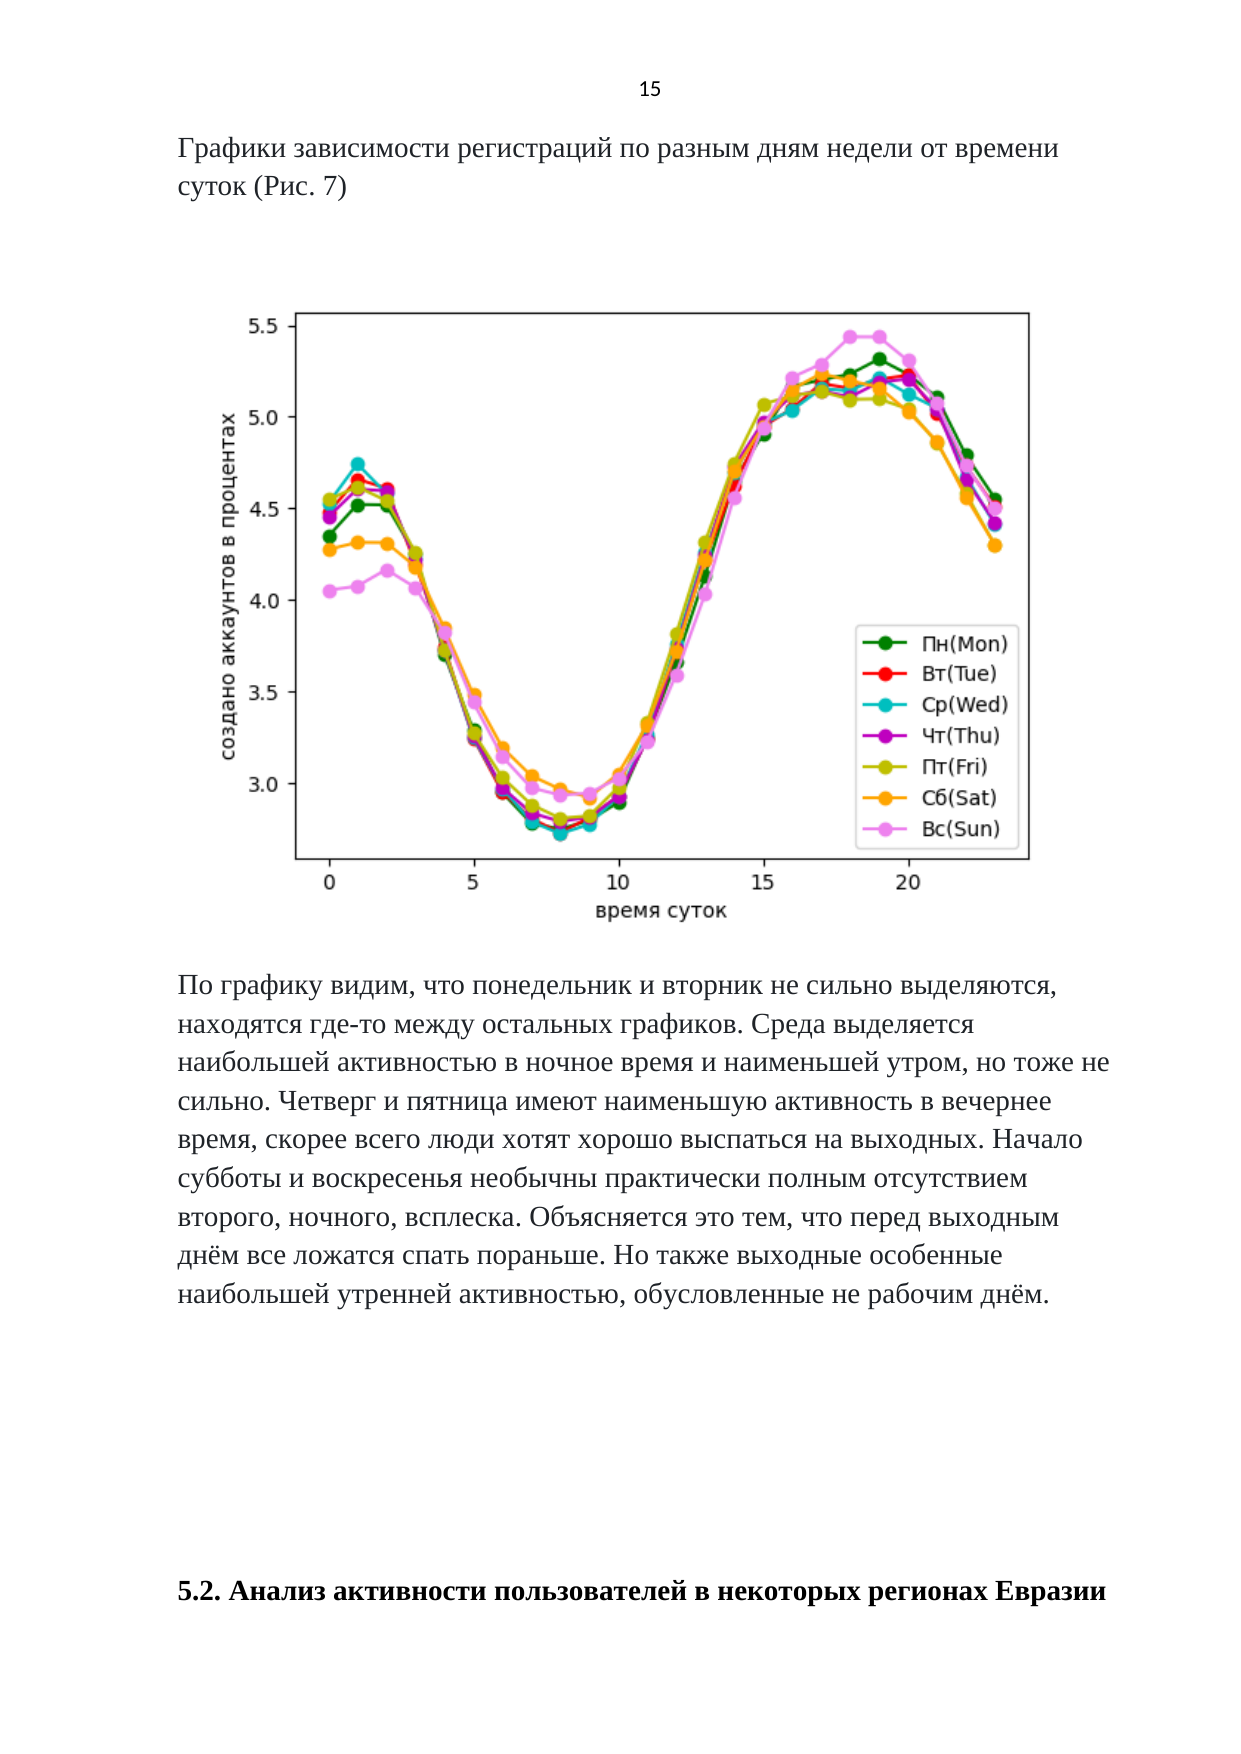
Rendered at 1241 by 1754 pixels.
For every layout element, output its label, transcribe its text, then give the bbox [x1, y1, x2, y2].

text По графику видим, что понедельник и вторник не сильно выделяются, находятся где-то между остальных графиков. Среда выделяется наибольшей активностью в ночное время и наименьшей утром, но тоже не сильно. Четверг и пятница имеют наименьшую активность в вечернее время, скорее всего люди хотят хорошо выспаться на выходных. Начало субботы и воскресенья необычны практически полным отсутствием второго, ночного, всплеска. Объясняется это тем, что перед выходным днём все ложатся спать пораньше. Но также выходные особенные наибольшей утренней активностью, обусловленные не рабочим днём. [177, 937, 1122, 1309]
picture [177, 227, 1123, 937]
text 5.2. Анализ активности пользователей в некоторых регионах Евразии [177, 1573, 1122, 1606]
text Графики зависимости регистраций по разным дням недели от времени суток (Рис. 7) [177, 130, 1122, 202]
